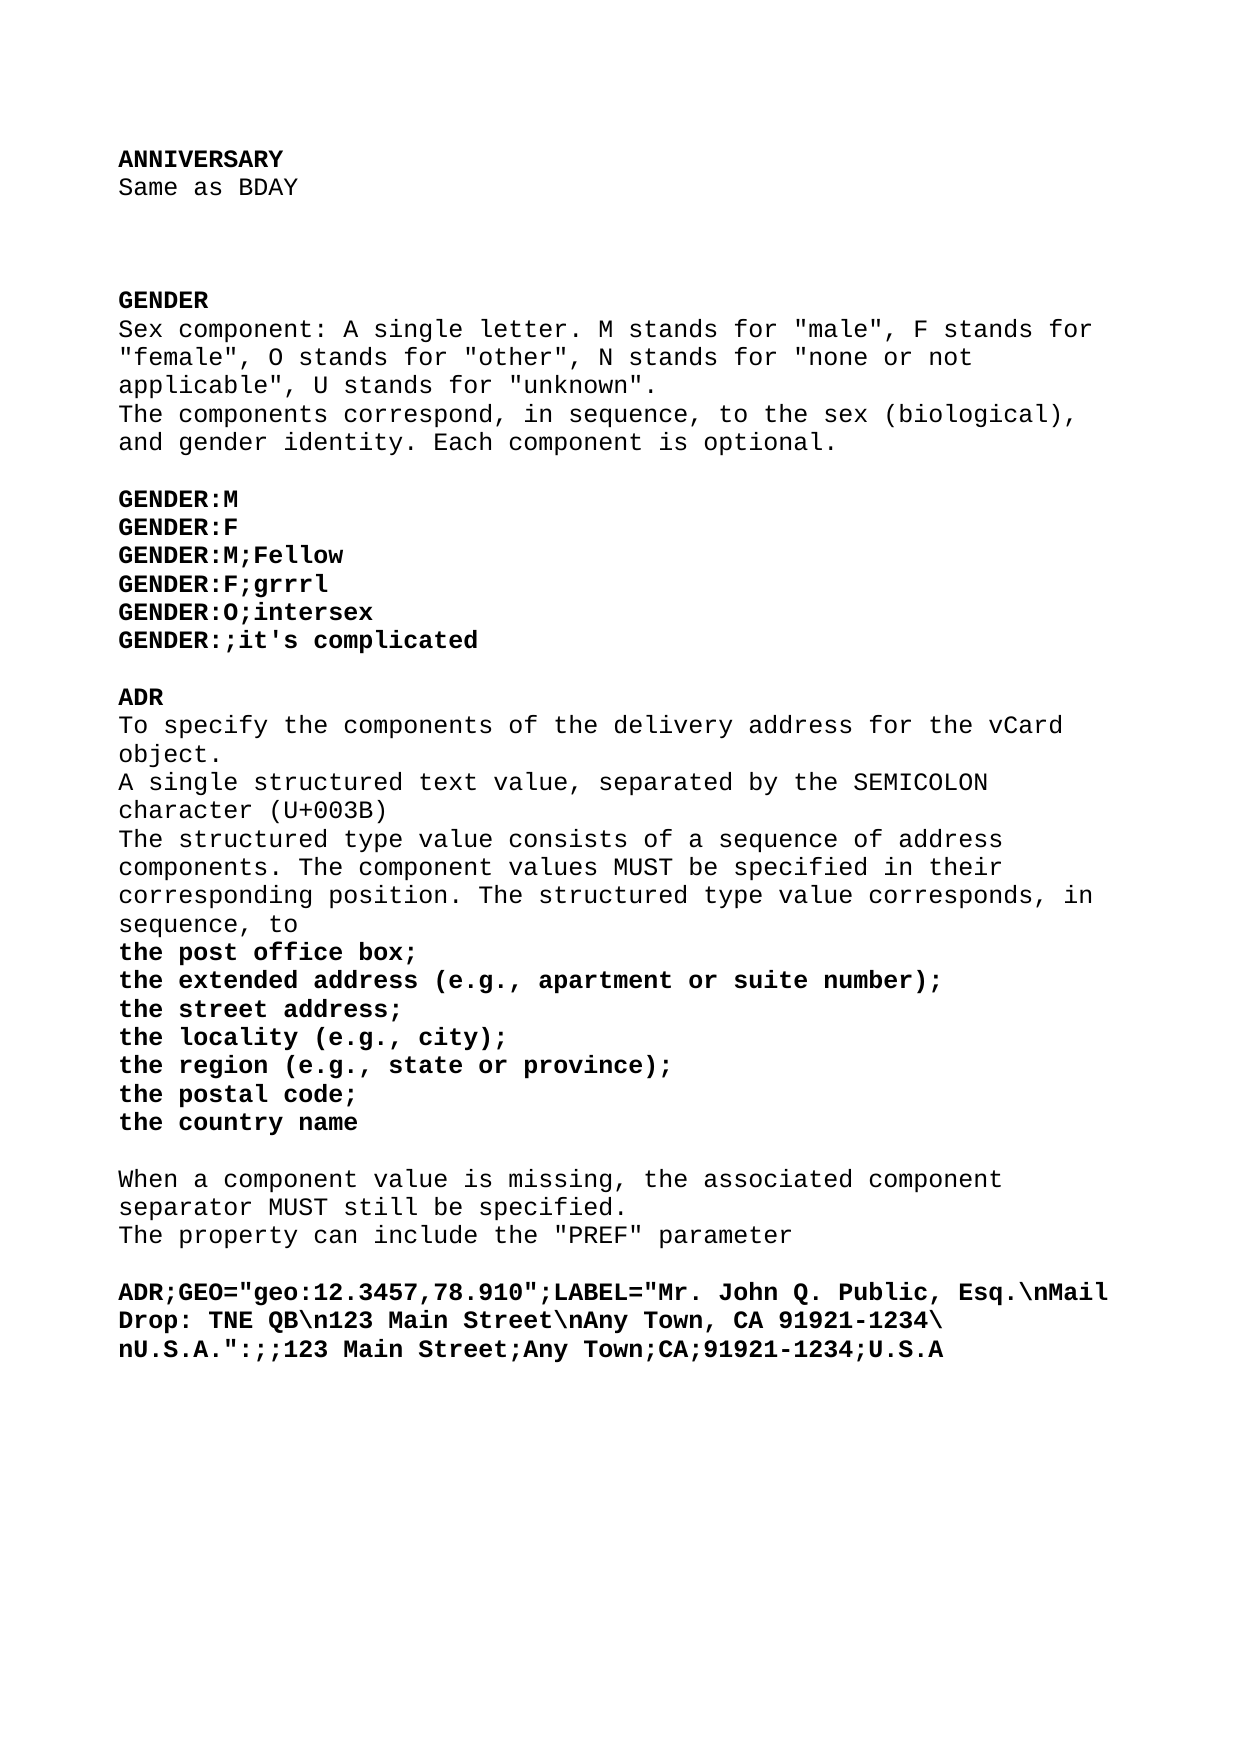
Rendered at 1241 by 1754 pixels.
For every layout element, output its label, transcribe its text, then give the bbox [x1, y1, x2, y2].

text Sex component: A single letter. M stands for "male", F stands for "female", O stands for "other", N stands for "none or not applicable", U stands for "unknown". [118, 316, 1122, 401]
text the extended address (e.g., apartment or suite number); [118, 968, 1122, 996]
text Same as BDAY [118, 175, 1122, 203]
text To specify the components of the delivery address for the vCard object. [118, 713, 1122, 770]
text the post office box; [118, 940, 1122, 968]
text the country name [118, 1110, 1122, 1138]
text separator MUST still be specified. [118, 1195, 1122, 1223]
text GENDER:;it's complicated [118, 628, 1122, 656]
text ADR;GEO="geo:12.3457,78.910";LABEL="Mr. John Q. Public, Esq.\nMail Drop: TNE QB\n123 Main Street\nAny Town, CA 91921-1234\nU.S.A.":;;123 Main Street;Any Town;CA;91921-1234;U.S.A [118, 1280, 1122, 1365]
text the street address; [118, 996, 1122, 1025]
text the region (e.g., state or province); [118, 1053, 1122, 1081]
text ANNIVERSARY [118, 146, 1122, 175]
text GENDER:M;Fellow [118, 543, 1122, 571]
text GENDER:O;intersex [118, 600, 1122, 628]
text When a component value is missing, the associated component [118, 1166, 1122, 1195]
text The components correspond, in sequence, to the sex (biological), and gender identity. Each component is optional. [118, 401, 1122, 458]
text A single structured text value, separated by the SEMICOLON character (U+003B) [118, 770, 1122, 826]
text the locality (e.g., city); [118, 1025, 1122, 1053]
text GENDER:F [118, 515, 1122, 543]
text GENDER:F;grrrl [118, 571, 1122, 600]
text GENDER [118, 288, 1122, 316]
text The property can include the "PREF" parameter [118, 1223, 1122, 1251]
text ADR [118, 685, 1122, 713]
text the postal code; [118, 1081, 1122, 1110]
text The structured type value consists of a sequence of address components. The component values MUST be specified in their corresponding position. The structured type value corresponds, in sequence, to [118, 826, 1122, 940]
text GENDER:M [118, 486, 1122, 515]
